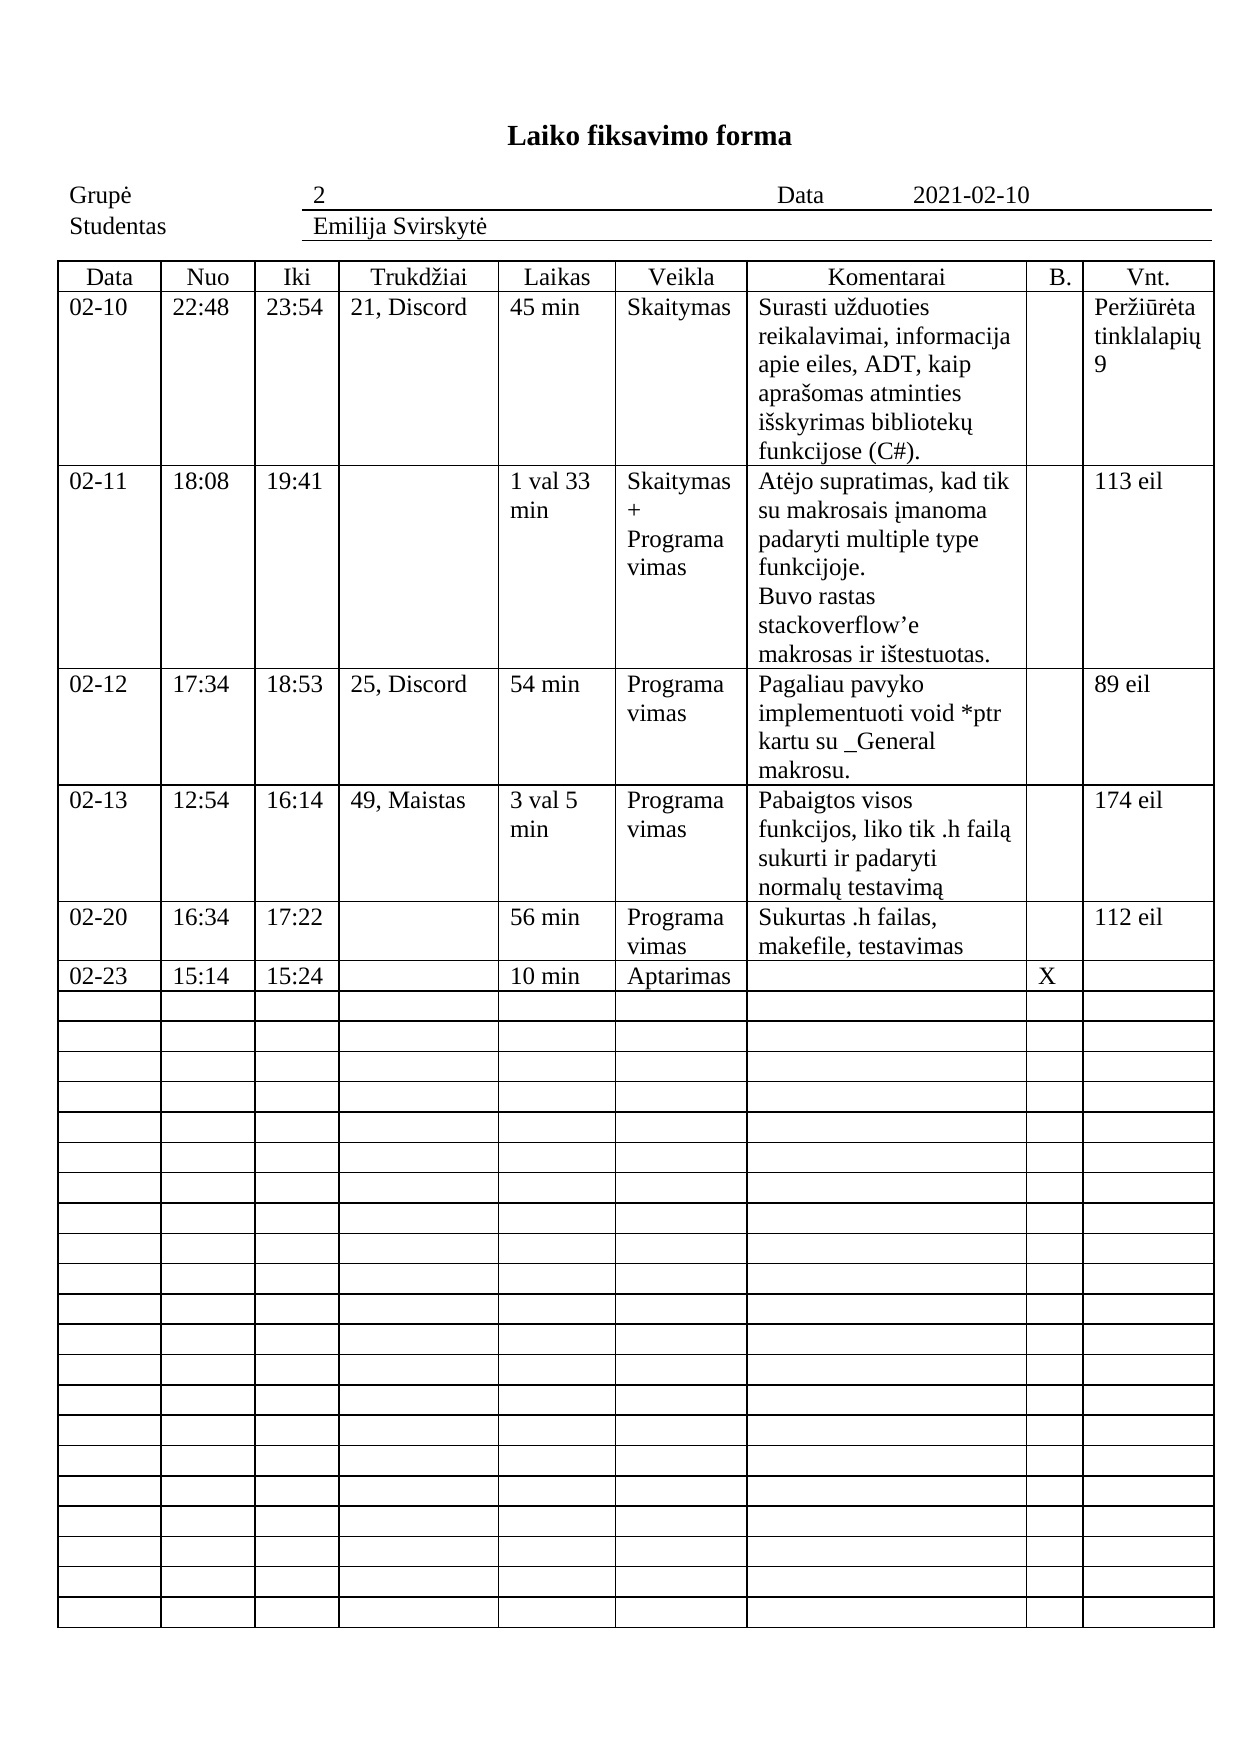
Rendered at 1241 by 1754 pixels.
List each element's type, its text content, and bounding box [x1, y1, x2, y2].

table_cell [340, 1386, 498, 1414]
table_cell [748, 1264, 1026, 1293]
table_cell [748, 1355, 1026, 1384]
table_cell Surasti užduoties reikalavimai, informacija apie eiles, ADT, kaip aprašomas atminties išskyrimas bibliotekų funkcijose (C#). [748, 292, 1026, 464]
table_cell [499, 1507, 615, 1536]
table_cell [1027, 786, 1082, 901]
table_cell [748, 1416, 1026, 1444]
table_cell [499, 1082, 615, 1111]
table_cell Studentas [58, 209, 302, 239]
table_cell [340, 1446, 498, 1475]
table_cell [59, 1234, 160, 1263]
table_cell [499, 1234, 615, 1263]
table_cell [340, 961, 498, 990]
table_cell [59, 1113, 160, 1141]
table_cell [340, 1295, 498, 1323]
table_cell [748, 992, 1026, 1020]
table_cell [1027, 1567, 1082, 1596]
table_cell [1027, 466, 1082, 667]
table_cell [1084, 1234, 1213, 1263]
table_cell [1027, 1113, 1082, 1141]
table_cell Komentarai [748, 262, 1026, 291]
table_cell [616, 1022, 746, 1051]
table_cell [59, 992, 160, 1020]
table_cell 56 min [499, 902, 615, 959]
table_cell [748, 961, 1026, 990]
table_cell [256, 1537, 338, 1566]
table_cell [499, 1325, 615, 1354]
table_cell Iki [256, 262, 338, 291]
table_cell [616, 1234, 746, 1263]
table_cell [499, 1173, 615, 1202]
table_cell [162, 1477, 254, 1505]
table_cell [59, 1537, 160, 1566]
table_header Data [766, 180, 902, 209]
table_cell [616, 1143, 746, 1172]
table_cell [748, 1446, 1026, 1475]
table_cell [256, 1173, 338, 1202]
table_cell [340, 1325, 498, 1354]
table_cell 15:24 [256, 961, 338, 990]
table_cell [59, 1416, 160, 1444]
table_cell [616, 1355, 746, 1384]
table_cell 15:14 [162, 961, 254, 990]
table_cell 02-10 [59, 292, 160, 464]
table_cell [162, 1295, 254, 1323]
table_cell [340, 1567, 498, 1596]
table_cell [499, 1567, 615, 1596]
table_cell Programavimas [616, 786, 746, 901]
table_cell 21, Discord [340, 292, 498, 464]
table_cell 02-13 [59, 786, 160, 901]
table_cell [616, 1567, 746, 1596]
table_cell [340, 1082, 498, 1111]
table_cell [748, 1234, 1026, 1263]
table_cell [59, 1022, 160, 1051]
table_cell [256, 1477, 338, 1505]
table_cell 16:14 [256, 786, 338, 901]
table_cell [59, 1446, 160, 1475]
table_cell 1 val 33 min [499, 466, 615, 667]
table_cell [256, 1295, 338, 1323]
table_cell [340, 1264, 498, 1293]
table_cell [256, 1446, 338, 1475]
table_cell [1084, 1113, 1213, 1141]
table_cell [748, 1204, 1026, 1232]
table_cell 174 eil [1084, 786, 1213, 901]
table_cell [162, 1234, 254, 1263]
table_cell [256, 1052, 338, 1081]
table_cell [340, 902, 498, 959]
table_cell [1027, 1082, 1082, 1111]
table_cell [1084, 1022, 1213, 1051]
table_cell [256, 1416, 338, 1444]
table_cell [59, 1204, 160, 1232]
table_cell [256, 1507, 338, 1536]
table_cell [616, 1082, 746, 1111]
table_cell [162, 1598, 254, 1626]
table_cell [616, 1173, 746, 1202]
table_cell [748, 1598, 1026, 1626]
table_cell [616, 1446, 746, 1475]
table_cell [748, 1052, 1026, 1081]
table_cell [1027, 292, 1082, 464]
table_cell [1027, 1234, 1082, 1263]
table_cell [499, 1446, 615, 1475]
table_cell [1027, 902, 1082, 959]
table_cell Vnt. [1084, 262, 1213, 291]
table_cell [1027, 1052, 1082, 1081]
table_cell [1084, 1537, 1213, 1566]
table_cell [59, 1598, 160, 1626]
table_cell [340, 1173, 498, 1202]
table_cell 89 eil [1084, 669, 1213, 784]
table_cell [1084, 1507, 1213, 1536]
table_cell [340, 1052, 498, 1081]
table_cell [59, 1386, 160, 1414]
table_cell [616, 1325, 746, 1354]
table_cell [256, 1082, 338, 1111]
table_cell [1027, 1204, 1082, 1232]
table_cell [499, 1052, 615, 1081]
table_cell [1027, 1325, 1082, 1354]
table_cell [616, 1052, 746, 1081]
table_cell [1084, 1264, 1213, 1293]
table_cell [616, 1477, 746, 1505]
table_cell [162, 1052, 254, 1081]
table_cell Data [59, 262, 160, 291]
table_cell [59, 1052, 160, 1081]
table_cell [499, 1295, 615, 1323]
table_cell Skaitymas [616, 292, 746, 464]
table_cell [1084, 992, 1213, 1020]
table_cell [59, 1295, 160, 1323]
table_cell 45 min [499, 292, 615, 464]
table_cell [1084, 1477, 1213, 1505]
table_cell [256, 1234, 338, 1263]
table_cell [58, 240, 1214, 260]
table_cell [59, 1507, 160, 1536]
table_cell [340, 1537, 498, 1566]
table_cell 112 eil [1084, 902, 1213, 959]
table_cell [748, 1113, 1026, 1141]
table_cell [59, 1173, 160, 1202]
table_cell [1084, 1082, 1213, 1111]
table_cell 02-23 [59, 961, 160, 990]
table_cell [1027, 1507, 1082, 1536]
table_cell Pagaliau pavyko implementuoti void *ptr kartu su _General makrosu. [748, 669, 1026, 784]
table_header 2021-02-10 [902, 180, 1214, 209]
table_cell [162, 1204, 254, 1232]
table_cell [748, 1567, 1026, 1596]
table_cell [256, 1567, 338, 1596]
table_cell [616, 1204, 746, 1232]
table_cell [59, 1082, 160, 1111]
table_cell [59, 1143, 160, 1172]
table_cell [616, 1264, 746, 1293]
table_cell Veikla [616, 262, 746, 291]
table_cell [499, 992, 615, 1020]
table_cell 16:34 [162, 902, 254, 959]
table_cell Sukurtas .h failas, makefile, testavimas [748, 902, 1026, 959]
table_cell [162, 1113, 254, 1141]
table_cell [1027, 1598, 1082, 1626]
table_cell [1027, 1355, 1082, 1384]
table_cell [499, 1022, 615, 1051]
table_cell 23:54 [256, 292, 338, 464]
table_cell [1027, 1446, 1082, 1475]
table_cell [1084, 1386, 1213, 1414]
table_cell [748, 1295, 1026, 1323]
table_cell [1084, 1416, 1213, 1444]
table_cell [1027, 669, 1082, 784]
table_cell Emilija Svirskytė [302, 209, 1214, 239]
table_cell [748, 1386, 1026, 1414]
table_cell 02-12 [59, 669, 160, 784]
table_cell [616, 1113, 746, 1141]
table_cell [499, 1113, 615, 1141]
table_cell [340, 1143, 498, 1172]
table_cell [1084, 1173, 1213, 1202]
table_cell [616, 1295, 746, 1323]
table_cell [162, 1325, 254, 1354]
table_cell [340, 1598, 498, 1626]
table_cell X [1027, 961, 1082, 990]
table_cell [340, 1477, 498, 1505]
table_cell [162, 1567, 254, 1596]
table_cell [340, 1507, 498, 1536]
table_cell 113 eil [1084, 466, 1213, 667]
table_cell 17:22 [256, 902, 338, 959]
table_cell [340, 466, 498, 667]
subtitle Laiko fiksavimo forma [148, 118, 1152, 152]
table_cell [748, 1537, 1026, 1566]
table_cell [162, 1355, 254, 1384]
table_cell [616, 1598, 746, 1626]
table_cell [162, 1173, 254, 1202]
table_cell [340, 1355, 498, 1384]
table_cell 02-11 [59, 466, 160, 667]
table_cell [499, 1143, 615, 1172]
table_cell 49, Maistas [340, 786, 498, 901]
table_cell [616, 1507, 746, 1536]
table_cell [340, 1416, 498, 1444]
table_cell [1027, 1416, 1082, 1444]
table_cell [59, 1264, 160, 1293]
table_cell [1027, 1295, 1082, 1323]
table_cell 54 min [499, 669, 615, 784]
table_cell [748, 1022, 1026, 1051]
table_cell [162, 1082, 254, 1111]
table_cell [1027, 1537, 1082, 1566]
table_cell Aptarimas [616, 961, 746, 990]
table_cell [1084, 1204, 1213, 1232]
table_cell [1084, 1052, 1213, 1081]
table_cell 25, Discord [340, 669, 498, 784]
table_cell 3 val 5 min [499, 786, 615, 901]
table_cell [59, 1325, 160, 1354]
table_cell 18:08 [162, 466, 254, 667]
table_cell [1084, 1325, 1213, 1354]
table_cell [256, 992, 338, 1020]
table_cell [256, 1022, 338, 1051]
table_cell Laikas [499, 262, 615, 291]
table_cell [340, 1022, 498, 1051]
table_cell [256, 1143, 338, 1172]
table_cell [162, 1537, 254, 1566]
table_cell [256, 1204, 338, 1232]
table_cell [162, 1143, 254, 1172]
table_cell [256, 1264, 338, 1293]
table_cell [499, 1386, 615, 1414]
table_cell 18:53 [256, 669, 338, 784]
table_cell [1084, 961, 1213, 990]
table_cell Skaitymas+ Programavimas [616, 466, 746, 667]
table_cell [1027, 1477, 1082, 1505]
table_cell Pabaigtos visos funkcijos, liko tik .h failą sukurti ir padaryti normalų testavimą [748, 786, 1026, 901]
table_cell [1084, 1295, 1213, 1323]
table_cell [499, 1264, 615, 1293]
table_cell [340, 1234, 498, 1263]
table_cell [748, 1173, 1026, 1202]
table_cell [616, 1416, 746, 1444]
table_cell [499, 1477, 615, 1505]
table_cell [1084, 1355, 1213, 1384]
table_cell [256, 1598, 338, 1626]
table_cell [1027, 1143, 1082, 1172]
table_cell Peržiūrėta tinklalapių 9 [1084, 292, 1213, 464]
table_cell Nuo [162, 262, 254, 291]
table_cell [340, 1204, 498, 1232]
table_cell [1084, 1143, 1213, 1172]
table_cell [748, 1477, 1026, 1505]
table_header Grupė [58, 180, 302, 209]
table_cell [340, 992, 498, 1020]
table_cell [499, 1355, 615, 1384]
table_cell [499, 1598, 615, 1626]
table_cell B. [1027, 262, 1082, 291]
table_cell Programavimas [616, 902, 746, 959]
table_cell [748, 1143, 1026, 1172]
table_cell [1084, 1567, 1213, 1596]
table_cell [162, 1507, 254, 1536]
table_cell [1027, 992, 1082, 1020]
table_cell [340, 1113, 498, 1141]
table_cell 12:54 [162, 786, 254, 901]
table_cell [162, 1446, 254, 1475]
table_cell 19:41 [256, 466, 338, 667]
table_cell [499, 1537, 615, 1566]
table_cell [59, 1567, 160, 1596]
table_cell [1027, 1022, 1082, 1051]
table_cell Programavimas [616, 669, 746, 784]
table_cell [256, 1386, 338, 1414]
table_cell [748, 1507, 1026, 1536]
table_cell [1084, 1598, 1213, 1626]
table_cell [162, 992, 254, 1020]
table_cell [256, 1325, 338, 1354]
table_cell [59, 1477, 160, 1505]
table_cell [162, 1386, 254, 1414]
table_cell [256, 1355, 338, 1384]
table_cell [1027, 1386, 1082, 1414]
table_cell [616, 1386, 746, 1414]
table_cell [616, 1537, 746, 1566]
table_cell 02-20 [59, 902, 160, 959]
table_cell Trukdžiai [340, 262, 498, 291]
table_cell [162, 1416, 254, 1444]
table_header 2 [302, 180, 766, 209]
table_cell [59, 1355, 160, 1384]
table_cell [499, 1416, 615, 1444]
table_cell [1027, 1264, 1082, 1293]
table_cell [616, 992, 746, 1020]
table_cell [162, 1022, 254, 1051]
table_cell [256, 1113, 338, 1141]
table_cell [1084, 1446, 1213, 1475]
table_cell 17:34 [162, 669, 254, 784]
table_cell [162, 1264, 254, 1293]
table_cell 22:48 [162, 292, 254, 464]
table_cell [748, 1325, 1026, 1354]
table_cell 10 min [499, 961, 615, 990]
table_cell [499, 1204, 615, 1232]
table_cell Atėjo supratimas, kad tik su makrosais įmanoma padaryti multiple type funkcijoje. Buvo rastas stackoverflow’e makrosas ir ištestuotas. [748, 466, 1026, 667]
table_cell [748, 1082, 1026, 1111]
table_cell [1027, 1173, 1082, 1202]
